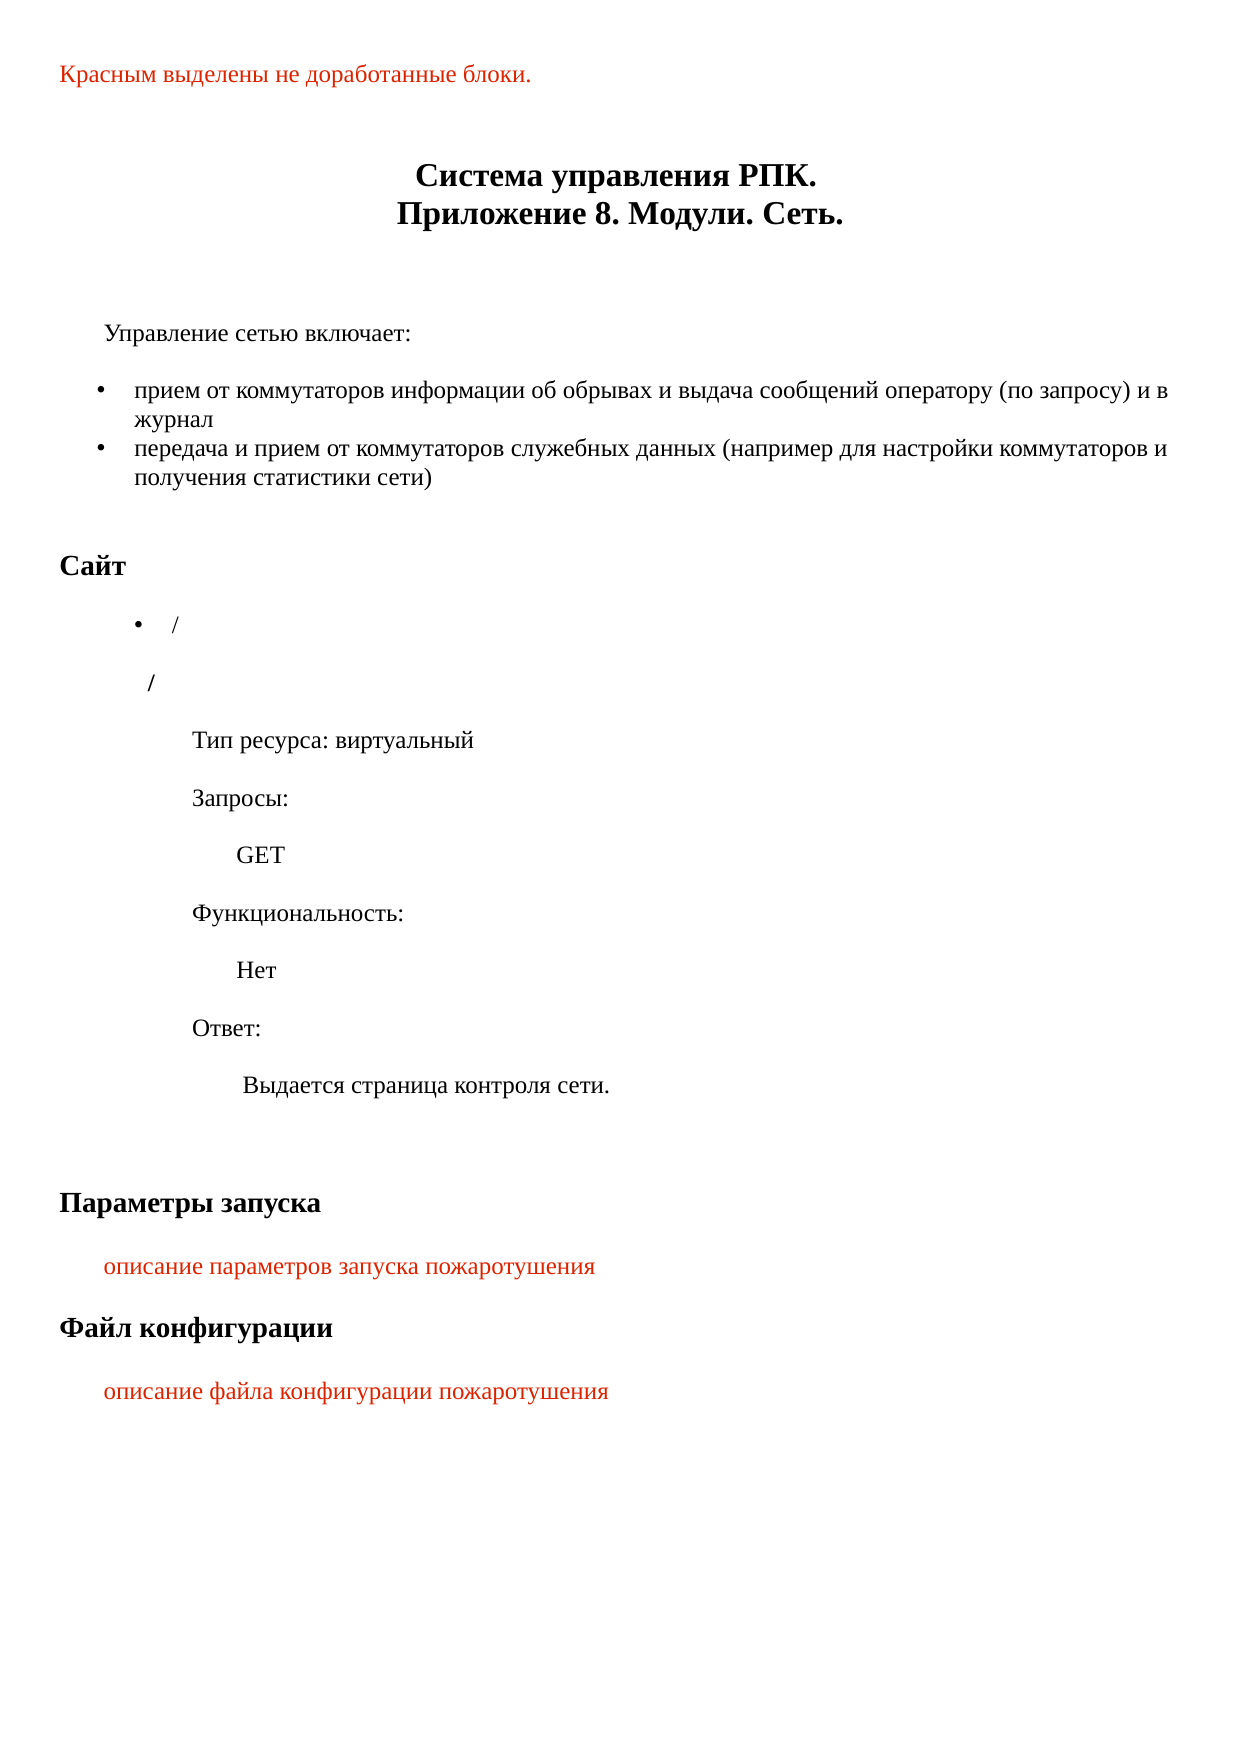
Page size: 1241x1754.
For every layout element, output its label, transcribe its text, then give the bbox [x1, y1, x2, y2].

text Приложение 8. Модули. Сеть. [59, 193, 1181, 232]
list прием от коммутаторов информации об обрывах и выдача сообщений оператору (по запросу) и в журнал [97, 375, 1181, 433]
text / [59, 668, 1181, 696]
text Сайт [59, 548, 1181, 581]
text Нет [59, 955, 1181, 984]
text Запросы: [59, 783, 1181, 811]
text Файл конфигурации [59, 1310, 1181, 1343]
text описание файла конфигурации пожаротушения [59, 1372, 1181, 1406]
text Выдается страница контроля сети. [59, 1070, 1181, 1099]
text Ответ: [59, 1013, 1181, 1041]
text Параметры запуска [59, 1185, 1181, 1219]
text описание параметров запуска пожаротушения [59, 1247, 1181, 1281]
list / [134, 610, 1181, 639]
text Красным выделены не доработанные блоки. [59, 59, 1181, 88]
text Тип ресурса: виртуальный [59, 725, 1181, 754]
text GET [59, 840, 1181, 869]
text Система управления РПК. [59, 155, 1181, 193]
text Управление сетью включает: [59, 318, 1181, 347]
list передача и прием от коммутаторов служебных данных (например для настройки коммутаторов и получения статистики сети) [97, 433, 1181, 490]
text Функциональность: [59, 898, 1181, 926]
